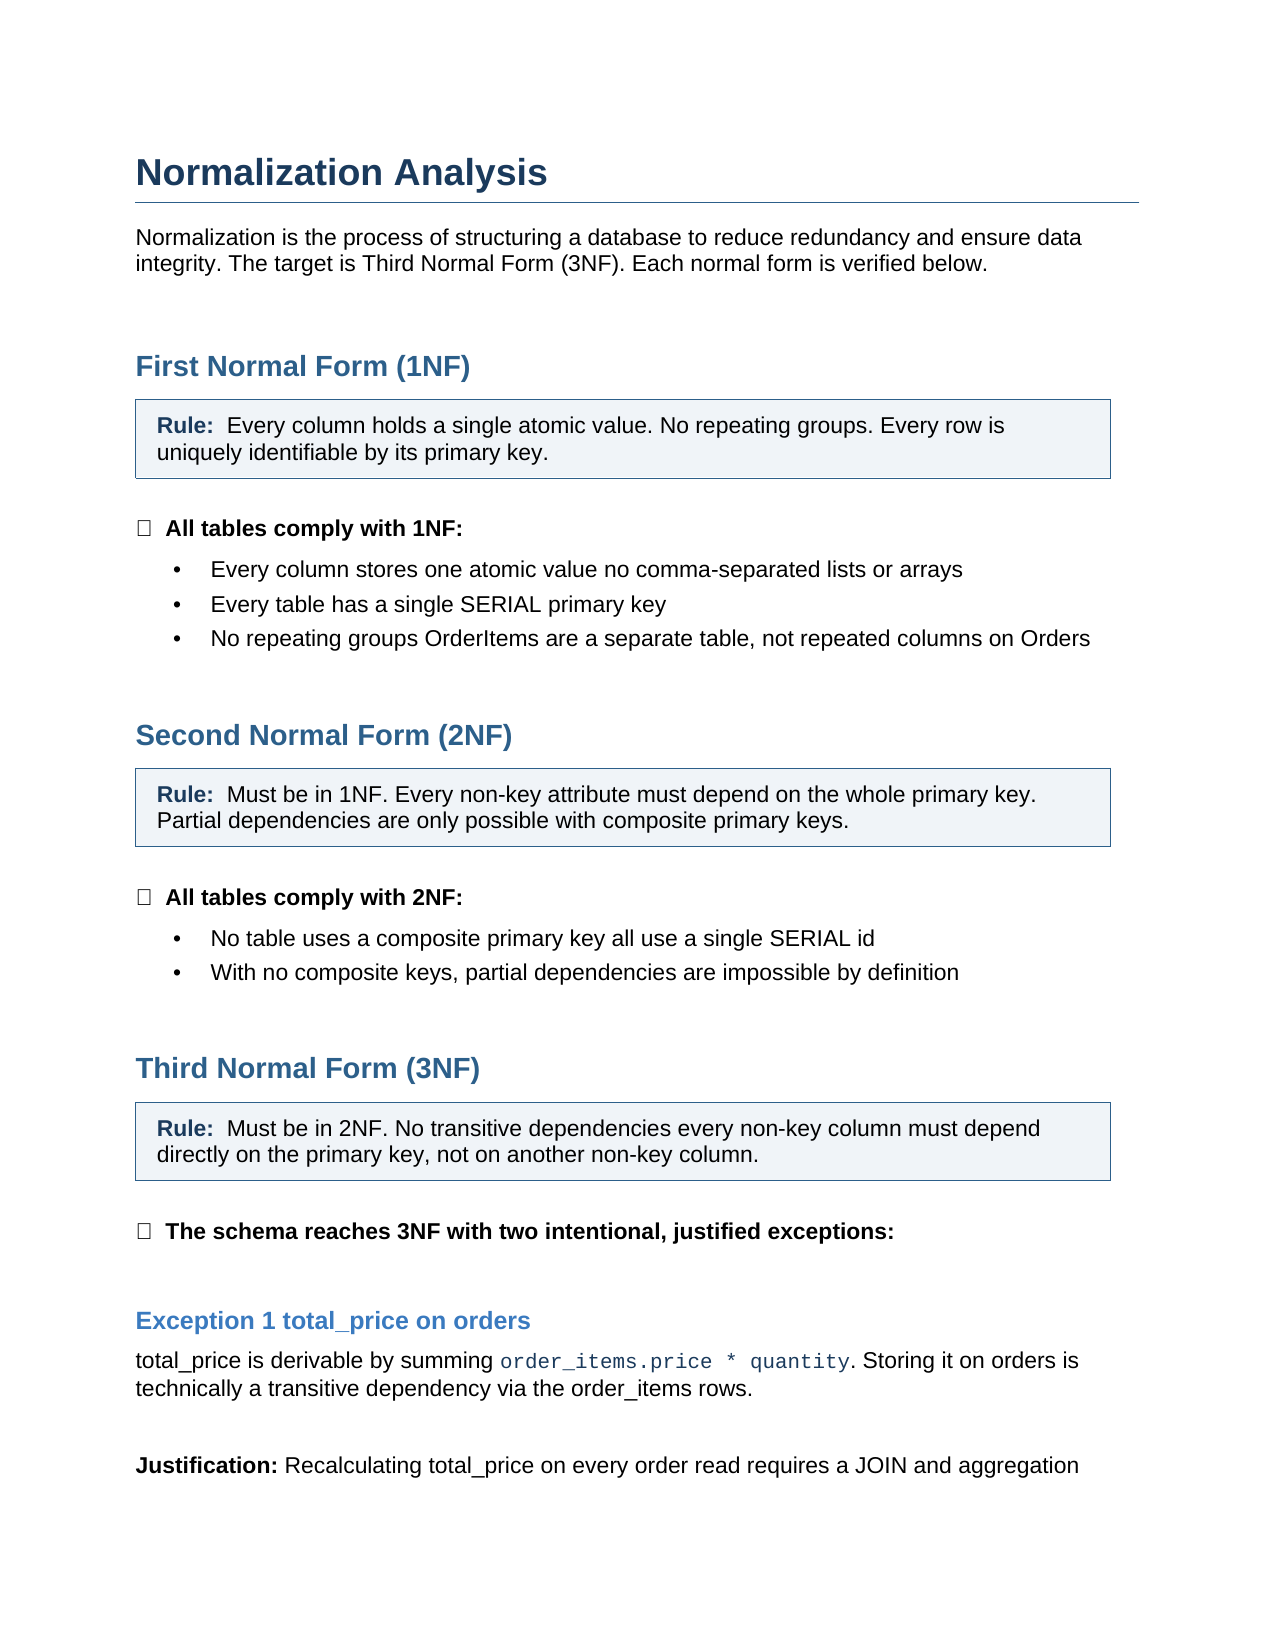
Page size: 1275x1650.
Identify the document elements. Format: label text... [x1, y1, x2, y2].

subtitle Exception 1 total_price on orders [135, 1306, 1139, 1334]
list No repeating groups OrderItems are a separate table, not repeated columns on Orders [173, 625, 1139, 652]
subtitle Second Normal Form (2NF) [135, 717, 1139, 751]
text Justification: Recalculating total_price on every order read requires a JOIN and aggregation [135, 1452, 1139, 1479]
text ✅ All tables comply with 2NF: [135, 884, 1139, 910]
text ✅ All tables comply with 1NF: [135, 515, 1139, 541]
list No table uses a composite primary key all use a single SERIAL id [173, 924, 1139, 951]
list Every table has a single SERIAL primary key [173, 591, 1139, 617]
subtitle Third Normal Form (3NF) [135, 1052, 1139, 1085]
table_header Rule: Every column holds a single atomic value. No repeating groups. Every row is uniquely identifiable by its primary key. [136, 400, 1110, 477]
table_header Rule: Must be in 2NF. No transitive dependencies every non-key column must depend directly on the primary key, not on another non-key column. [136, 1103, 1110, 1180]
text Normalization is the process of structuring a database to reduce redundancy and ensure data integrity. The target is Third Normal Form (3NF). Each normal form is verified below. [135, 224, 1139, 277]
list Every column stores one atomic value no comma-separated lists or arrays [173, 556, 1139, 582]
text total_price is derivable by summing order_items.price * quantity. Storing it on orders is technically a transitive dependency via the order_items rows. [135, 1347, 1139, 1401]
subtitle First Normal Form (1NF) [135, 349, 1139, 382]
subtitle Normalization Analysis [135, 150, 1139, 202]
table_header Rule: Must be in 1NF. Every non-key attribute must depend on the whole primary key. Partial dependencies are only possible with composite primary keys. [136, 769, 1110, 846]
list With no composite keys, partial dependencies are impossible by definition [173, 959, 1139, 986]
text ✅ The schema reaches 3NF with two intentional, justified exceptions: [135, 1218, 1139, 1244]
